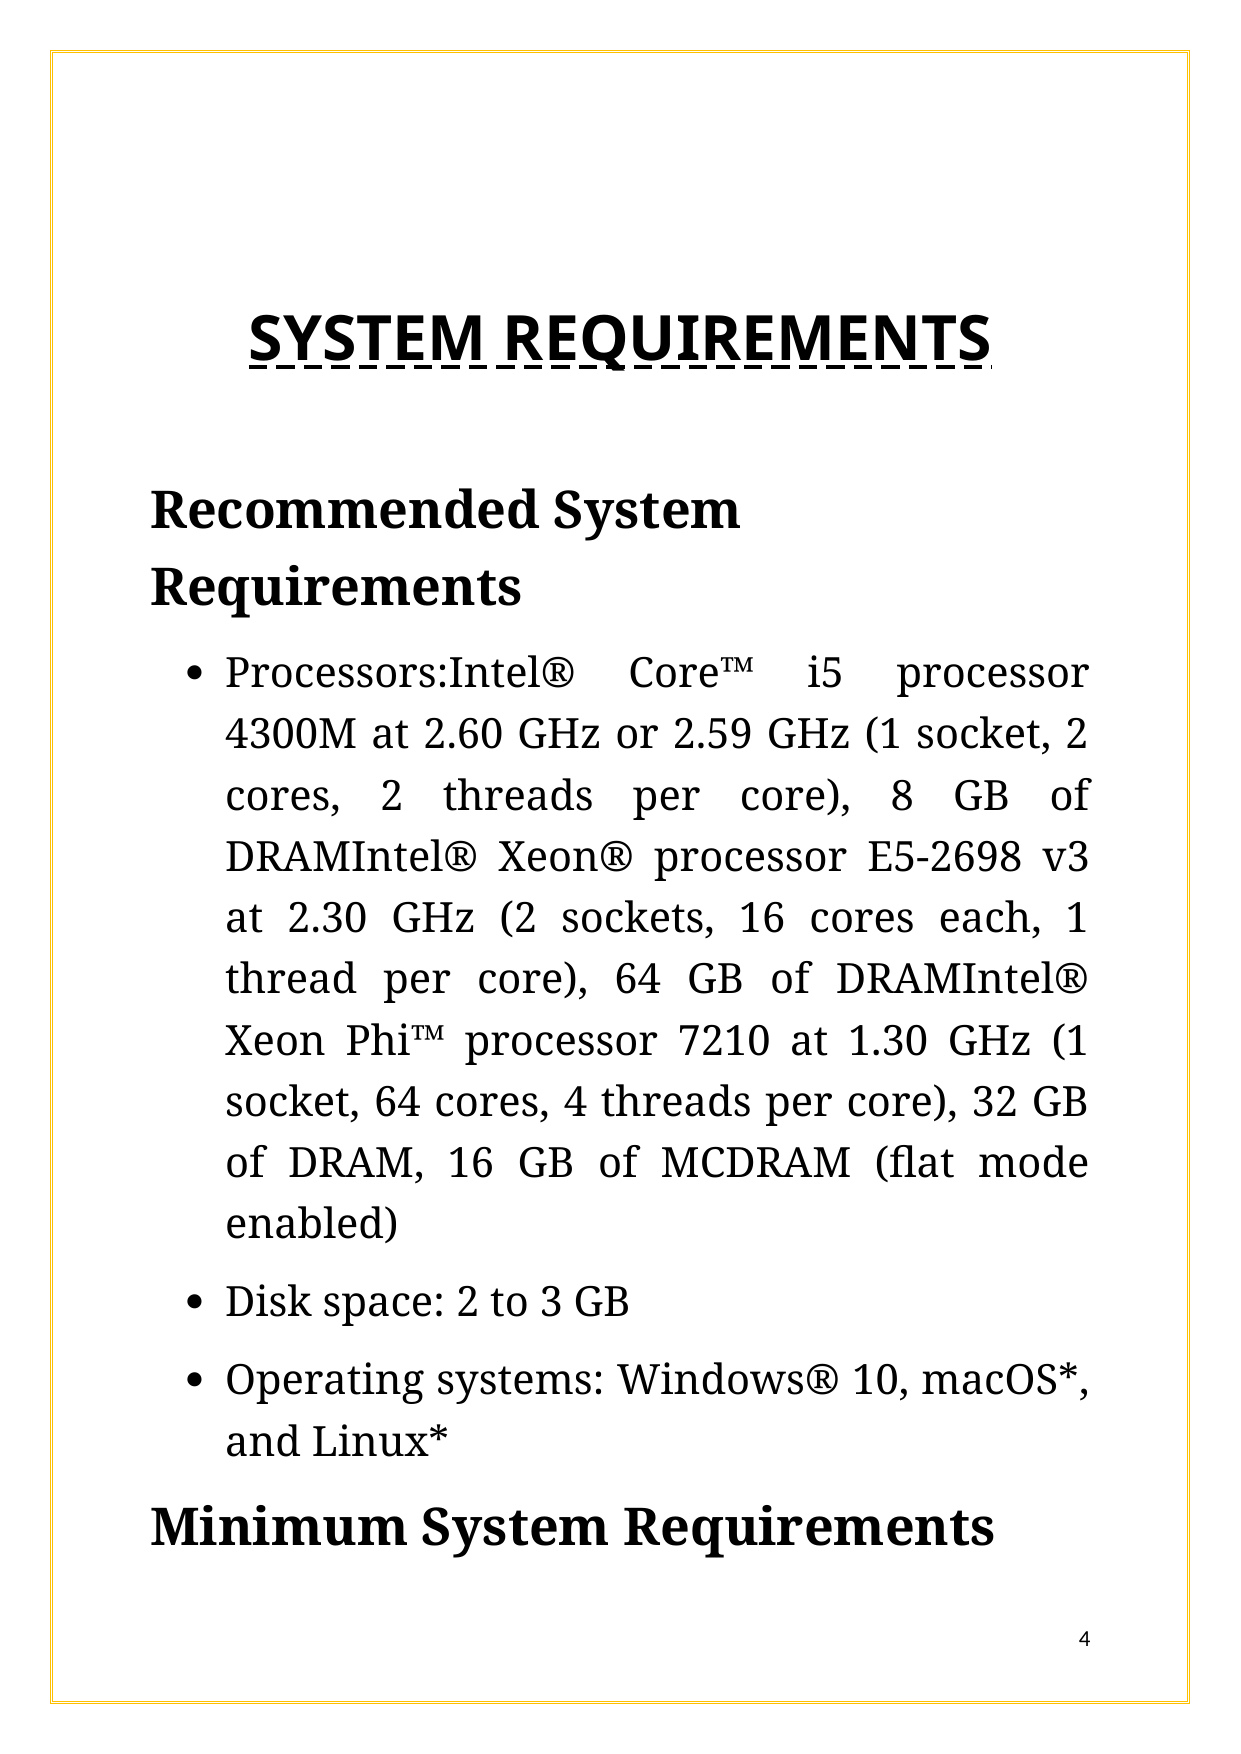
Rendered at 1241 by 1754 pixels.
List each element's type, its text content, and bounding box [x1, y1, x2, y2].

list Operating systems: Windows® 10, macOS*, and Linux* [187, 1350, 1090, 1468]
text Recommended System Requirements [150, 473, 1090, 621]
text Minimum System Requirements [150, 1489, 1090, 1560]
list Disk space: 2 to 3 GB [187, 1272, 1090, 1329]
list Processors:Intel® Core™ i5 processor 4300M at 2.60 GHz or 2.59 GHz (1 socket, 2 cores, 2 threads per core), 8 GB of DRAMIntel® Xeon® processor E5-2698 v3 at 2.30 GHz (2 sockets, 16 cores each, 1 thread per core), 64 GB of DRAMIntel® Xeon Phi™ processor 7210 at 1.30 GHz (1 socket, 64 cores, 4 threads per core), 32 GB of DRAM, 16 GB of MCDRAM (flat mode enabled) [187, 643, 1090, 1251]
text SYSTEM REQUIREMENTS [150, 293, 1090, 378]
